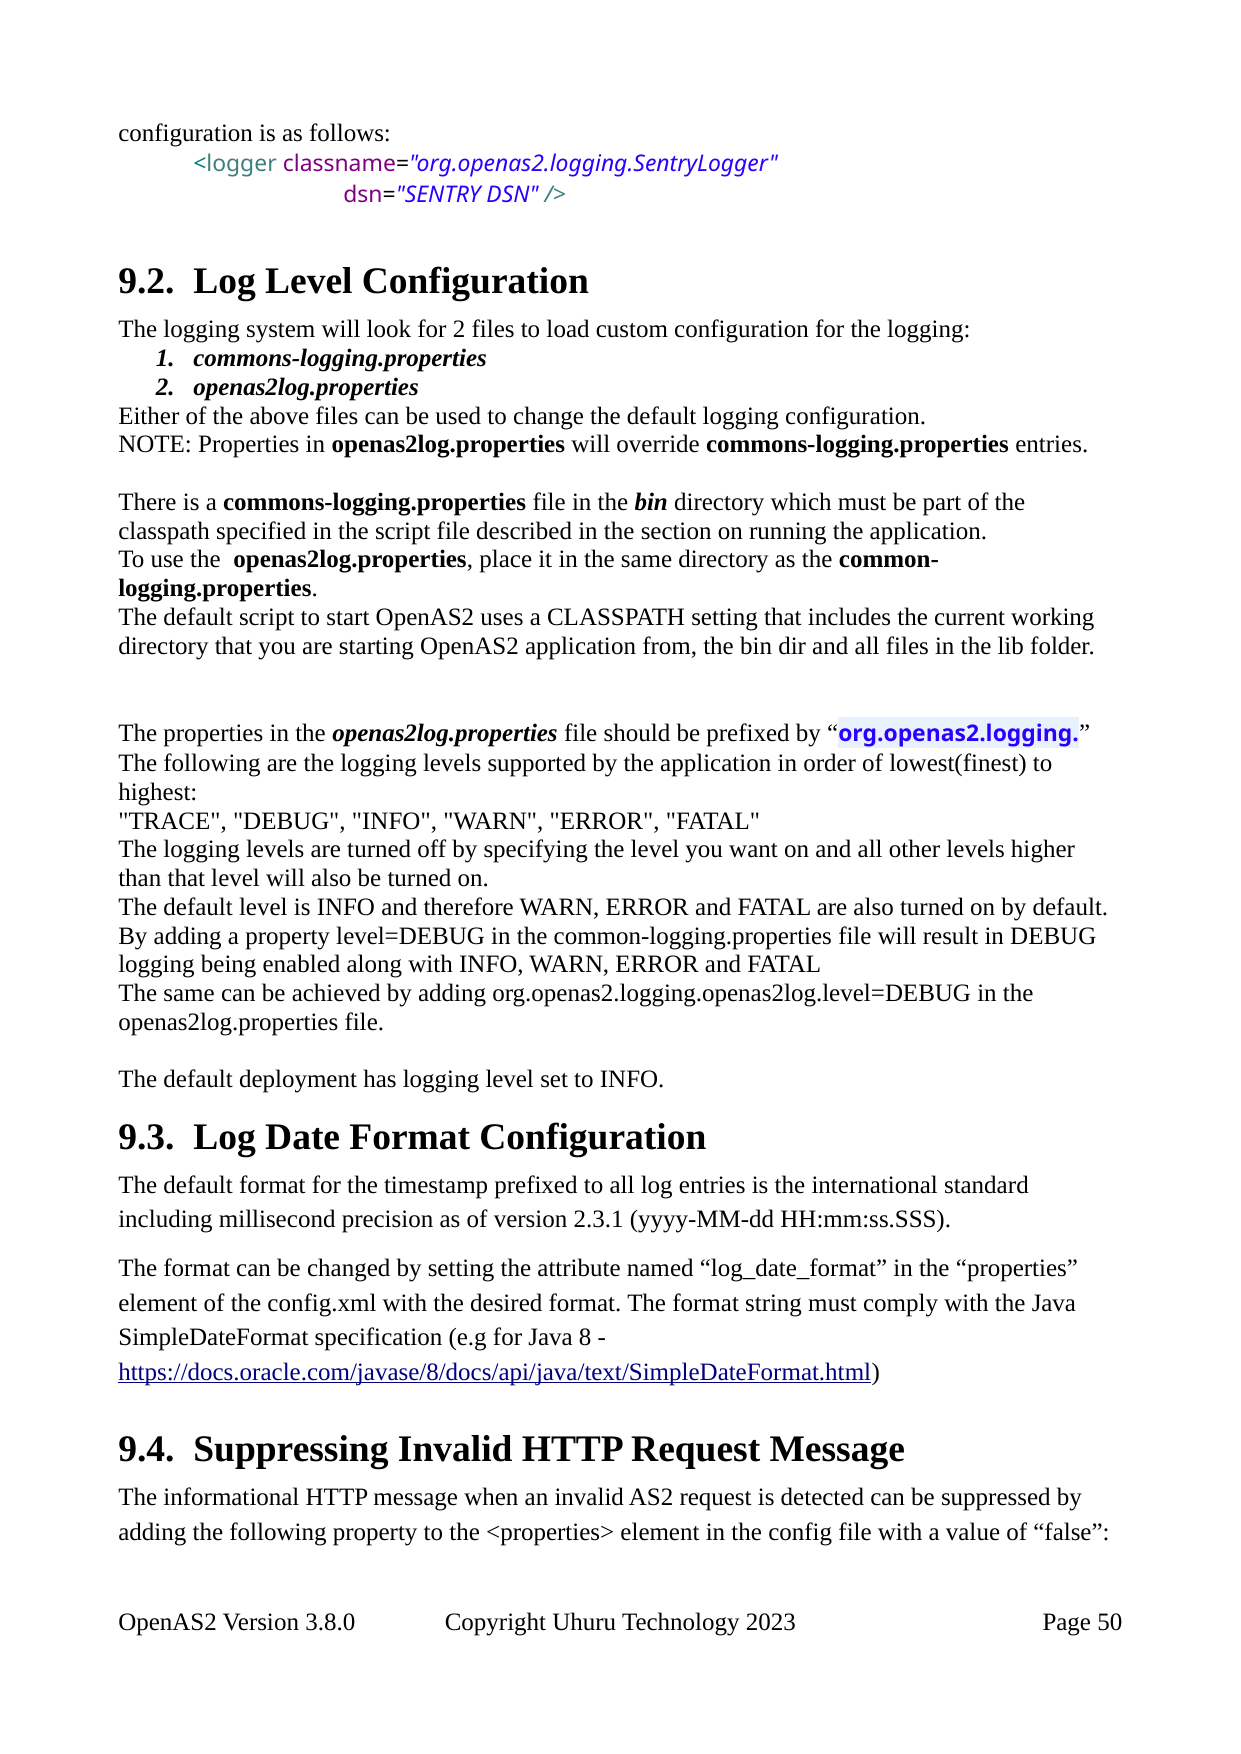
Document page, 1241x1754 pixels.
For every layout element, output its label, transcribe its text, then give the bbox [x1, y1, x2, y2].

text By adding a property level=DEBUG in the common-logging.properties file will result in DEBUG logging being enabled along with INFO, WARN, ERROR and FATAL [118, 921, 1122, 978]
text There is a commons-logging.properties file in the bin directory which must be part of the classpath specified in the script file described in the section on running the application. [118, 487, 1122, 544]
subtitle Log Date Format Configuration [118, 1114, 1122, 1157]
text configuration is as follows: [118, 118, 1122, 147]
text The default deployment has logging level set to INFO. [118, 1064, 1122, 1093]
text "TRACE", "DEBUG", "INFO", "WARN", "ERROR", "FATAL" [118, 806, 1122, 834]
text The logging system will look for 2 files to load custom configuration for the logging: [118, 314, 1122, 343]
text NOTE: Properties in openas2log.properties will override commons-logging.properties entries. [118, 429, 1122, 458]
text The following are the logging levels supported by the application in order of lowest(finest) to highest: [118, 748, 1122, 806]
text The logging levels are turned off by specifying the level you want on and all other levels higher than that level will also be turned on. [118, 834, 1122, 892]
text <logger classname="org.openas2.logging.SentryLogger" [193, 147, 1122, 178]
text The properties in the openas2log.properties file should be prefixed by “org.openas2.logging.” [118, 717, 1122, 748]
text The default format for the timestamp prefixed to all log entries is the international standard including millisecond precision as of version 2.3.1 (yyyy-MM-dd HH:mm:ss.SSS). [118, 1170, 1122, 1233]
list openas2log.properties [156, 372, 1122, 401]
text The default script to start OpenAS2 uses a CLASSPATH setting that includes the current working directory that you are starting OpenAS2 application from, the bin dir and all files in the lib folder. [118, 602, 1122, 659]
text dsn="SENTRY DSN" /> [118, 178, 1122, 209]
subtitle Log Level Configuration [118, 259, 1122, 302]
list commons-logging.properties [156, 343, 1122, 372]
subtitle Suppressing Invalid HTTP Request Message [118, 1427, 1122, 1470]
text Either of the above files can be used to change the default logging configuration. [118, 401, 1122, 429]
text The same can be achieved by adding org.openas2.logging.openas2log.level=DEBUG in the openas2log.properties file. [118, 978, 1122, 1036]
text The informational HTTP message when an invalid AS2 request is detected can be suppressed by adding the following property to the <properties> element in the config file with a value of “false”: [118, 1482, 1122, 1546]
text The format can be changed by setting the attribute named “log_date_format” in the “properties” element of the config.xml with the desired format. The format string must comply with the Java SimpleDateFormat specification (e.g for Java 8 - https://docs.oracle.com/javase/8/docs/api/java/text/SimpleDateFormat.html) [118, 1253, 1122, 1386]
text To use the openas2log.properties, place it in the same directory as the common-logging.properties. [118, 544, 1122, 602]
text The default level is INFO and therefore WARN, ERROR and FATAL are also turned on by default. [118, 892, 1122, 921]
